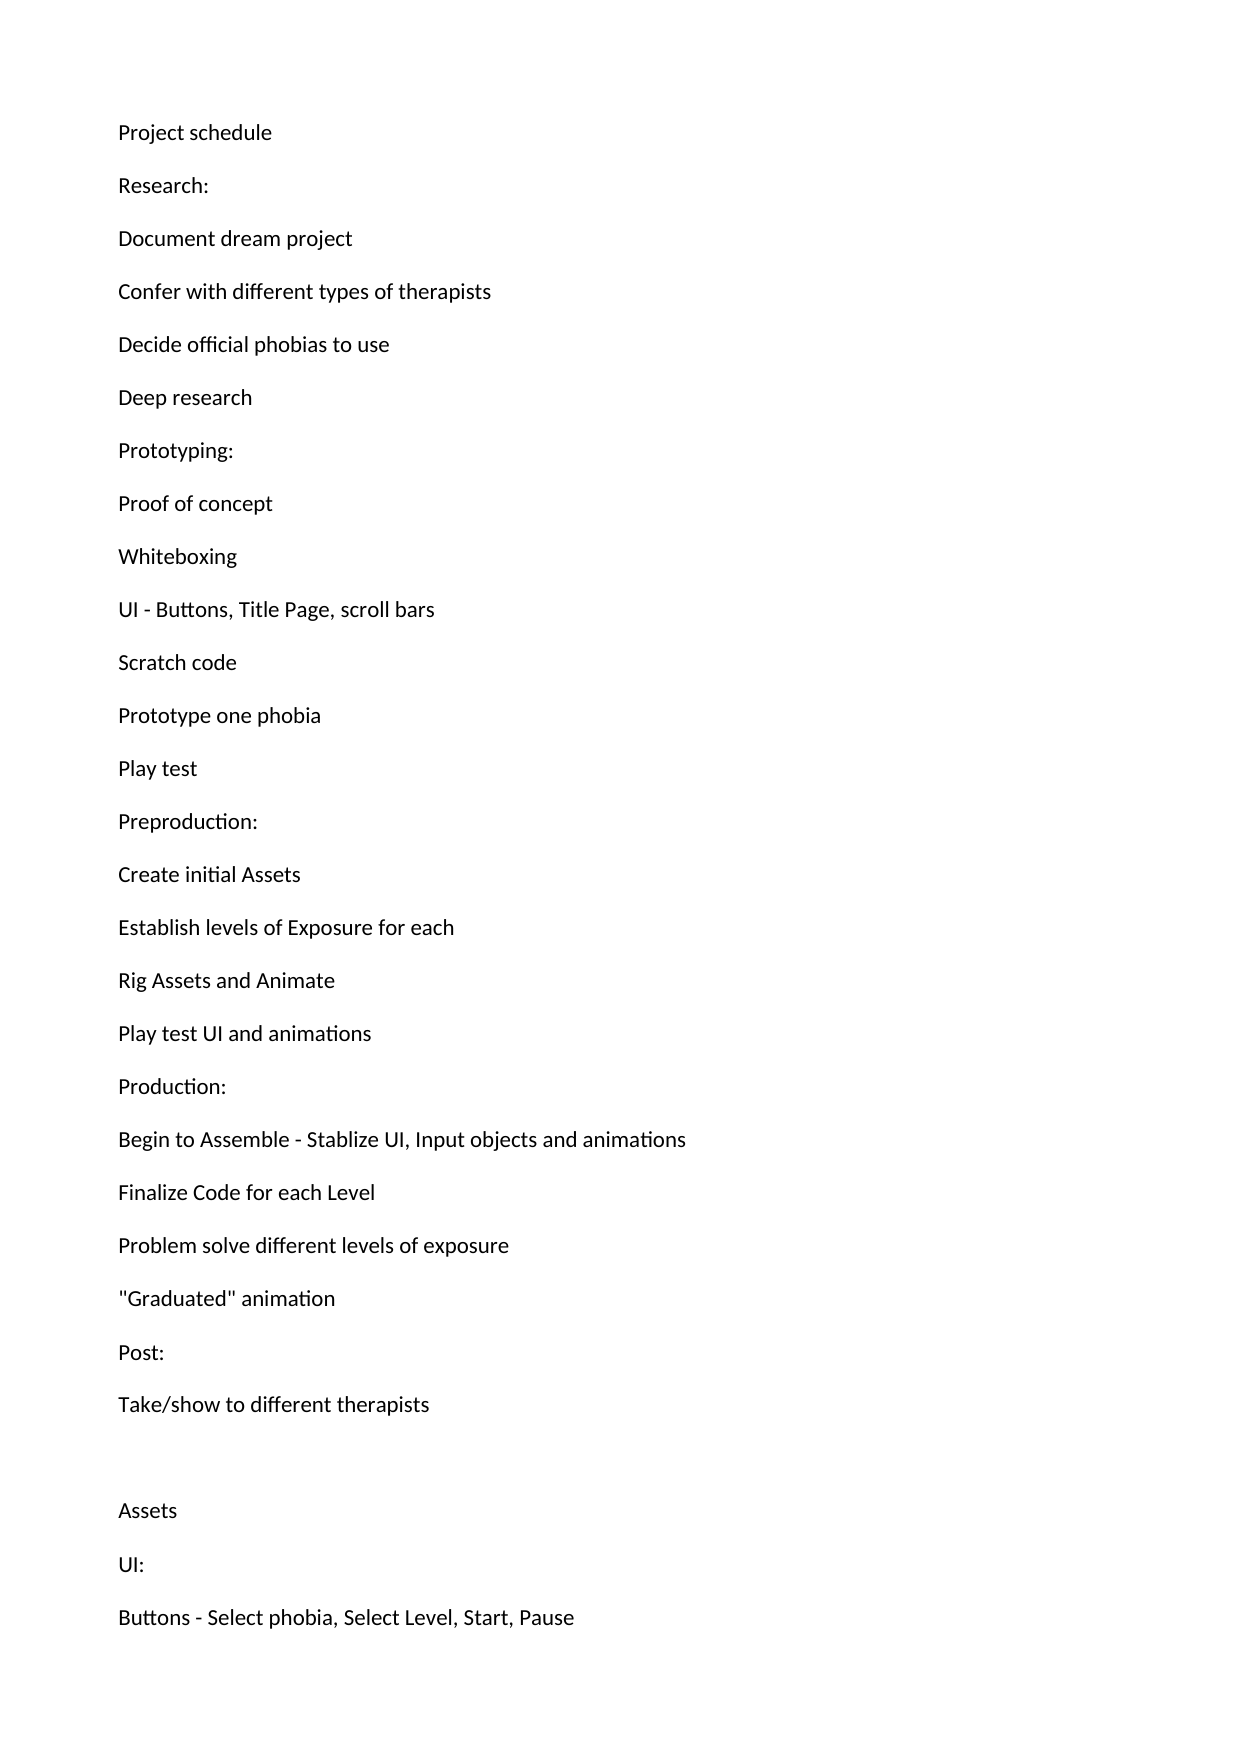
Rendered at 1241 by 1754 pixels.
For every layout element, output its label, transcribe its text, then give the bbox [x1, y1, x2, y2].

text UI - Buttons, Title Page, scroll bars [118, 595, 1122, 623]
text UI: [118, 1550, 1122, 1578]
text Problem solve different levels of exposure [118, 1232, 1122, 1259]
text "Graduated" animation [118, 1284, 1122, 1313]
text Project schedule [118, 118, 1122, 146]
text Proof of concept [118, 489, 1122, 517]
text Decide official phobias to use [118, 330, 1122, 358]
text Establish levels of Exposure for each [118, 913, 1122, 941]
text Play test [118, 754, 1122, 782]
text Deep research [118, 383, 1122, 411]
text Post: [118, 1338, 1122, 1366]
text Take/show to different therapists [118, 1391, 1122, 1419]
text Create initial Assets [118, 860, 1122, 888]
text Research: [118, 171, 1122, 199]
text Assets [118, 1497, 1122, 1525]
text Finalize Code for each Level [118, 1178, 1122, 1207]
text Document dream project [118, 224, 1122, 252]
text Buttons - Select phobia, Select Level, Start, Pause [118, 1603, 1122, 1631]
text Play test UI and animations [118, 1019, 1122, 1047]
text Begin to Assemble - Stablize UI, Input objects and animations [118, 1126, 1122, 1153]
text Scratch code [118, 648, 1122, 676]
text Rig Assets and Animate [118, 966, 1122, 994]
text Preproduction: [118, 807, 1122, 835]
text Prototype one phobia [118, 701, 1122, 729]
text Production: [118, 1072, 1122, 1101]
text Prototyping: [118, 436, 1122, 464]
text Whiteboxing [118, 542, 1122, 570]
text Confer with different types of therapists [118, 277, 1122, 305]
